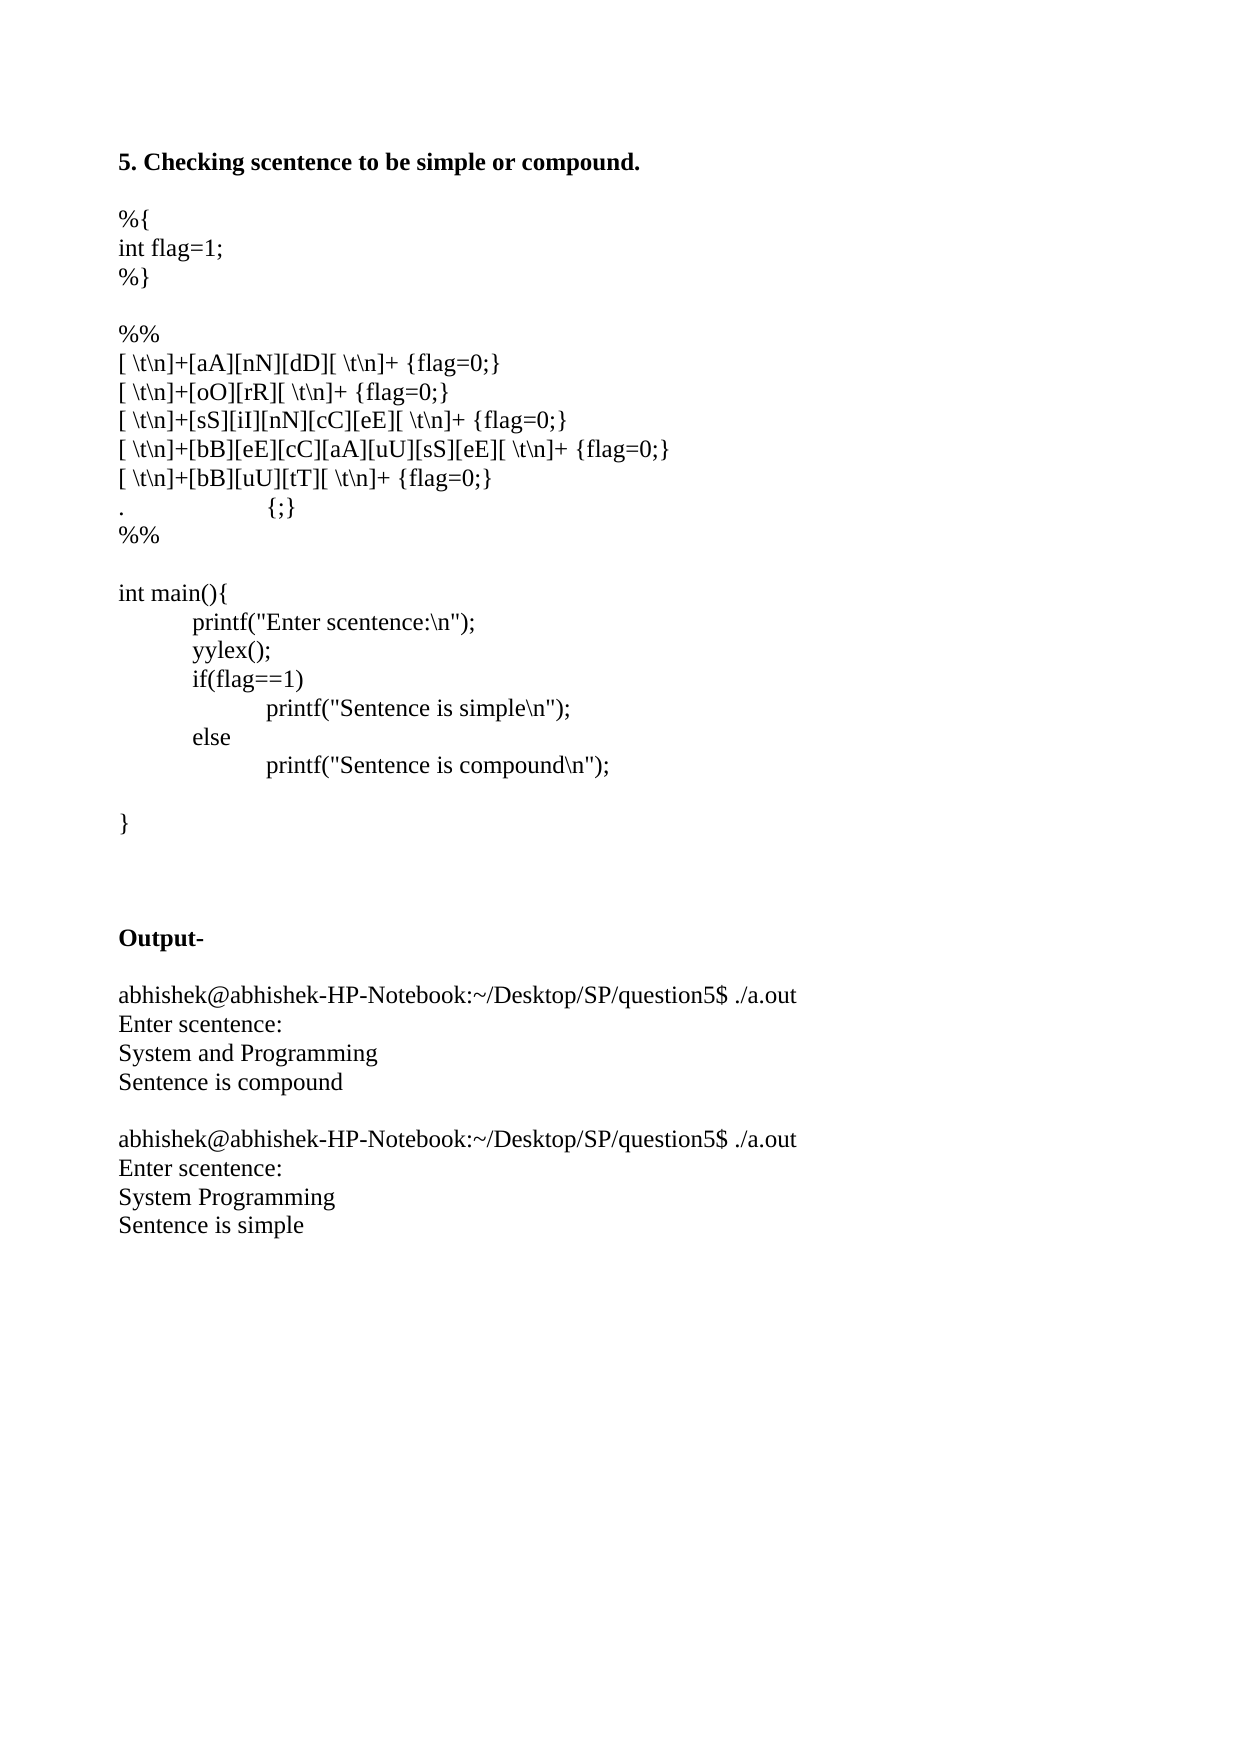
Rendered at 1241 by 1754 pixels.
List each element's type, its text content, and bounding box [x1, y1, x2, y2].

text System and Programming [118, 1038, 1122, 1067]
text int main(){ [118, 578, 1122, 607]
text if(flag==1) [118, 664, 1122, 693]
text 5. Checking scentence to be simple or compound. [118, 147, 1122, 176]
text printf("Sentence is simple\n"); [118, 693, 1122, 722]
text [ \t\n]+[sS][iI][nN][cC][eE][ \t\n]+ {flag=0;} [118, 406, 1122, 434]
text else [118, 722, 1122, 751]
text Sentence is compound [118, 1067, 1122, 1096]
text %% [118, 319, 1122, 348]
text [ \t\n]+[oO][rR][ \t\n]+ {flag=0;} [118, 377, 1122, 406]
text Output- [118, 923, 1122, 952]
text [ \t\n]+[bB][eE][cC][aA][uU][sS][eE][ \t\n]+ {flag=0;} [118, 434, 1122, 463]
text Sentence is simple [118, 1211, 1122, 1239]
text abhishek@abhishek-HP-Notebook:~/Desktop/SP/question5$ ./a.out [118, 1124, 1122, 1153]
text %} [118, 262, 1122, 291]
text %% [118, 521, 1122, 549]
text Enter scentence: [118, 1153, 1122, 1182]
text [ \t\n]+[aA][nN][dD][ \t\n]+ {flag=0;} [118, 348, 1122, 377]
text } [118, 808, 1122, 837]
text System Programming [118, 1182, 1122, 1211]
text int flag=1; [118, 233, 1122, 262]
text printf("Enter scentence:\n"); [118, 607, 1122, 636]
text %{ [118, 204, 1122, 233]
text . {;} [118, 492, 1122, 521]
text yylex(); [118, 636, 1122, 664]
text Enter scentence: [118, 1009, 1122, 1038]
text [ \t\n]+[bB][uU][tT][ \t\n]+ {flag=0;} [118, 463, 1122, 492]
text printf("Sentence is compound\n"); [118, 751, 1122, 779]
text abhishek@abhishek-HP-Notebook:~/Desktop/SP/question5$ ./a.out [118, 981, 1122, 1009]
